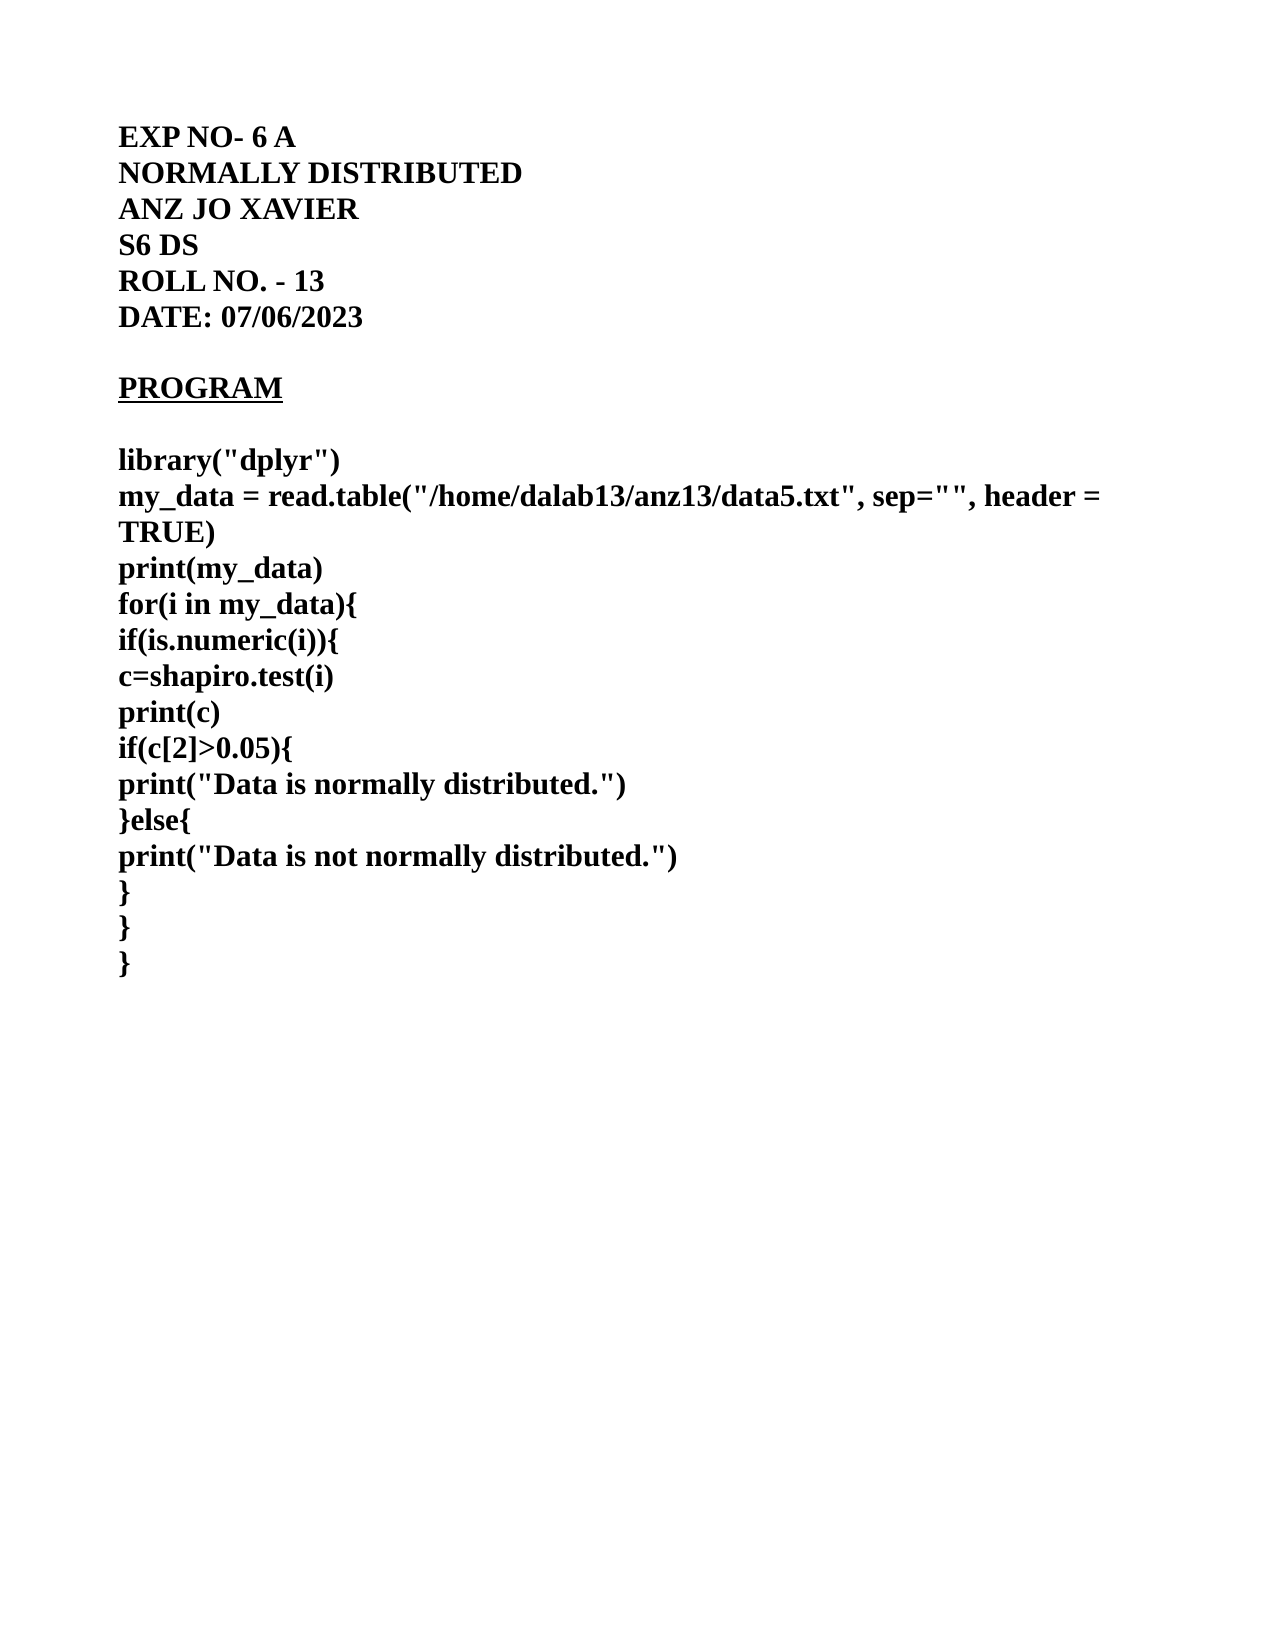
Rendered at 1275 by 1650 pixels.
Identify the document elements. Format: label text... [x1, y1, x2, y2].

text } [118, 909, 1157, 945]
text DATE: 07/06/2023 [118, 298, 1157, 334]
text } [118, 873, 1157, 909]
text if(is.numeric(i)){ [118, 621, 1157, 657]
text PROGRAM [118, 370, 1157, 406]
text if(c[2]>0.05){ [118, 729, 1157, 765]
text ANZ JO XAVIER [118, 190, 1157, 226]
text } [118, 945, 1157, 981]
text S6 DS [118, 226, 1157, 262]
text print(my_data) [118, 549, 1157, 585]
text EXP NO- 6 A [118, 118, 1157, 154]
text my_data = read.table("/home/dalab13/anz13/data5.txt", sep="", header = TRUE) [118, 477, 1157, 549]
text print("Data is normally distributed.") [118, 765, 1157, 801]
text ROLL NO. - 13 [118, 262, 1157, 298]
text c=shapiro.test(i) [118, 657, 1157, 693]
text print("Data is not normally distributed.") [118, 837, 1157, 873]
text NORMALLY DISTRIBUTED [118, 154, 1157, 190]
text print(c) [118, 693, 1157, 729]
text library("dplyr") [118, 442, 1157, 477]
text }else{ [118, 801, 1157, 837]
text for(i in my_data){ [118, 585, 1157, 621]
